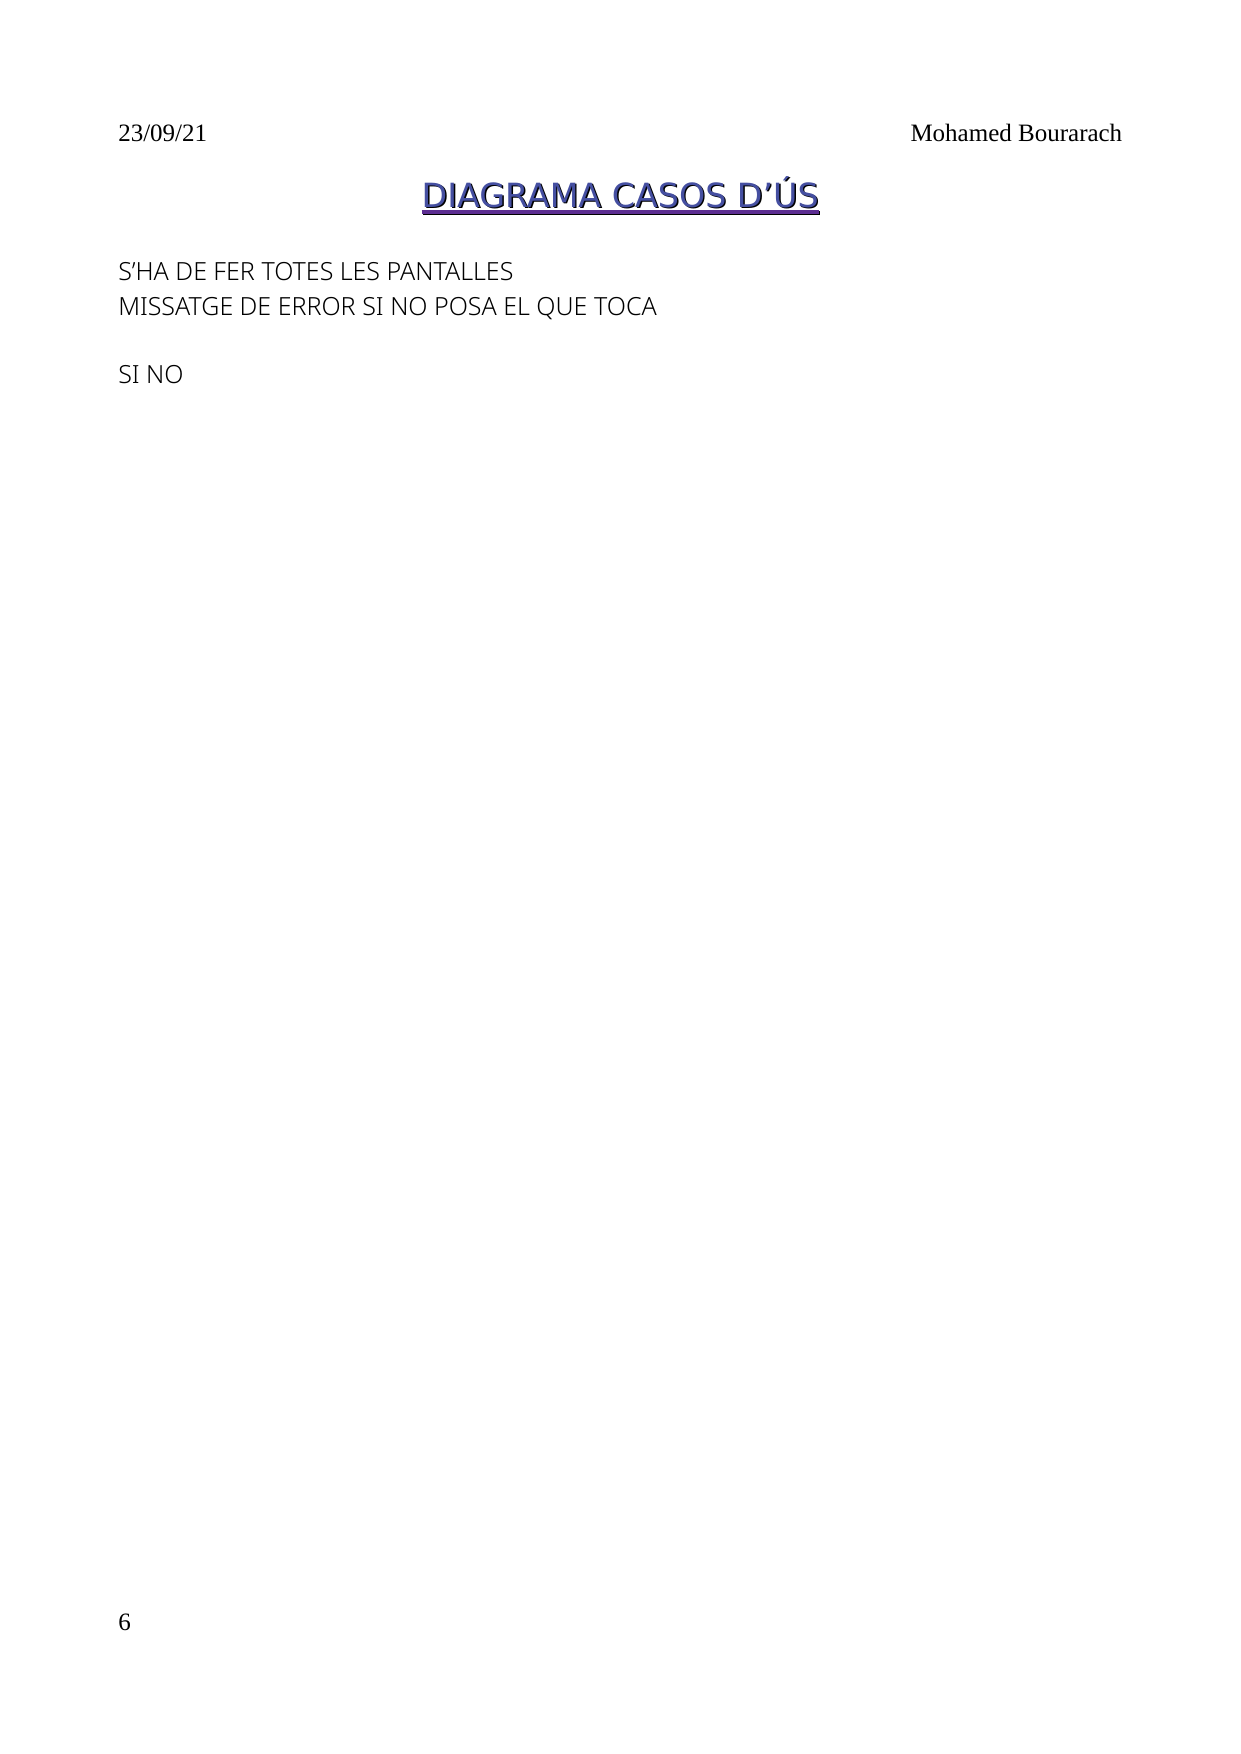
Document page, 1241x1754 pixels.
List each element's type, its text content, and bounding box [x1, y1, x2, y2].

text SI NO [118, 356, 1122, 390]
text S’HA DE FER TOTES LES PANTALLES [118, 254, 1122, 288]
text MISSATGE DE ERROR SI NO POSA EL QUE TOCA [118, 288, 1122, 322]
subtitle Diagrama casos d’Ús [118, 176, 1122, 215]
